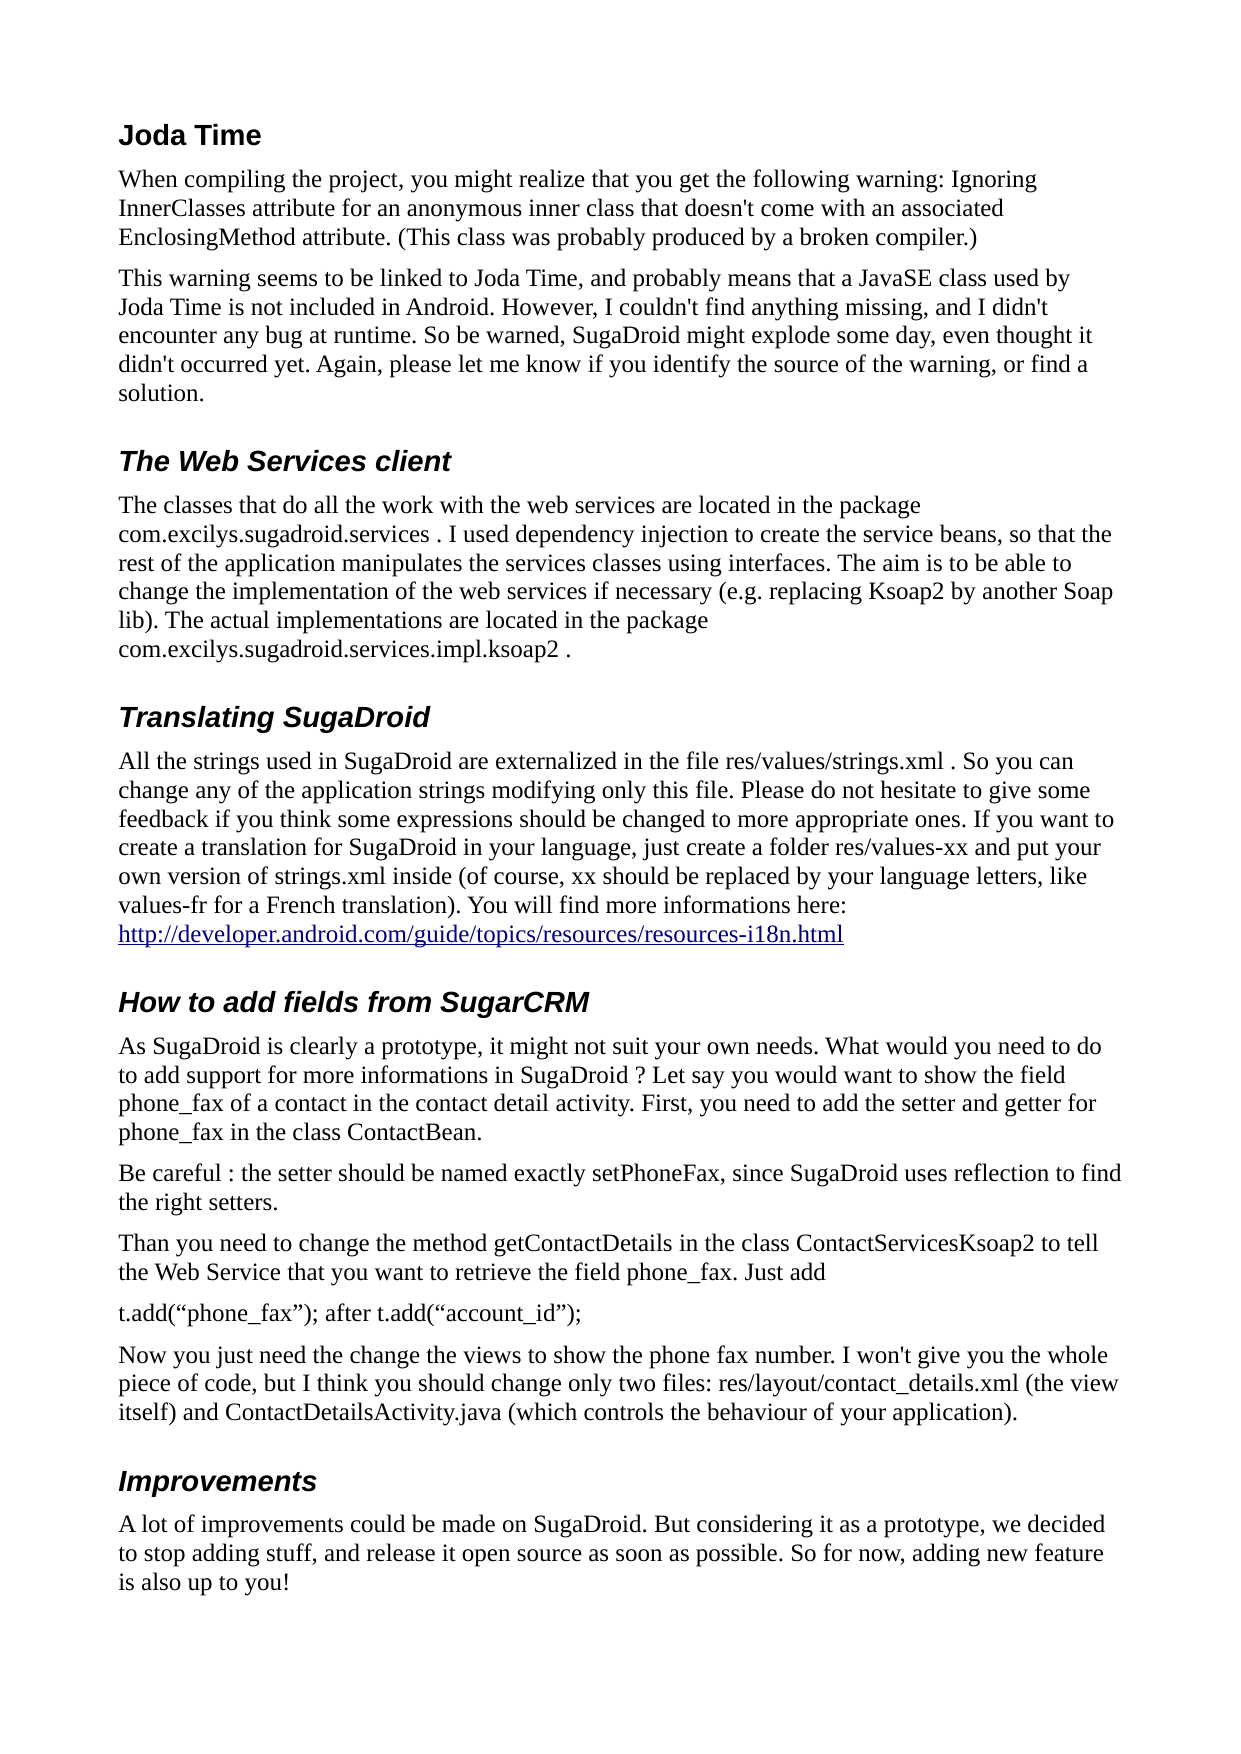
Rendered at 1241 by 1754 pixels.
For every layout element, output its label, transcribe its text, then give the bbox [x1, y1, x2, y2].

text t.add(“phone_fax”); after t.add(“account_id”); [118, 1298, 1122, 1327]
subtitle Improvements [118, 1463, 1122, 1497]
text The classes that do all the work with the web services are located in the package com.excilys.sugadroid.services . I used dependency injection to create the service beans, so that the rest of the application manipulates the services classes using interfaces. The aim is to be able to change the implementation of the web services if necessary (e.g. replacing Ksoap2 by another Soap lib). The actual implementations are located in the package com.excilys.sugadroid.services.impl.ksoap2 . [118, 490, 1122, 663]
text All the strings used in SugaDroid are externalized in the file res/values/strings.xml . So you can change any of the application strings modifying only this file. Please do not hesitate to give some feedback if you think some expressions should be changed to more appropriate ones. If you want to create a translation for SugaDroid in your language, just create a folder res/values-xx and put your own version of strings.xml inside (of course, xx should be replaced by your language letters, like values-fr for a French translation). You will find more informations here: http://developer.android.com/guide/topics/resources/resources-i18n.html [118, 746, 1122, 947]
subtitle Joda Time [118, 118, 1122, 152]
text This warning seems to be linked to Joda Time, and probably means that a JavaSE class used by Joda Time is not included in Android. However, I couldn't find anything missing, and I didn't encounter any bug at runtime. So be warned, SugaDroid might explode some day, even thought it didn't occurred yet. Again, please let me know if you identify the source of the warning, or find a solution. [118, 263, 1122, 407]
subtitle Translating SugaDroid [118, 700, 1122, 734]
text Than you need to change the method getContactDetails in the class ContactServicesKsoap2 to tell the Web Service that you want to retrieve the field phone_fax. Just add [118, 1228, 1122, 1286]
text A lot of improvements could be made on SugaDroid. But considering it as a prototype, we decided to stop adding stuff, and release it open source as soon as possible. So for now, adding new feature is also up to you! [118, 1509, 1122, 1596]
text Be careful : the setter should be named exactly setPhoneFax, since SugaDroid uses reflection to find the right setters. [118, 1158, 1122, 1216]
subtitle The Web Services client [118, 444, 1122, 478]
text Now you just need the change the views to show the phone fax number. I won't give you the whole piece of code, but I think you should change only two files: res/layout/contact_details.xml (the view itself) and ContactDetailsActivity.java (which controls the behaviour of your application). [118, 1340, 1122, 1426]
subtitle How to add fields from SugarCRM [118, 985, 1122, 1018]
text When compiling the project, you might realize that you get the following warning: Ignoring InnerClasses attribute for an anonymous inner class that doesn't come with an associated EnclosingMethod attribute. (This class was probably produced by a broken compiler.) [118, 164, 1122, 250]
text As SugaDroid is clearly a prototype, it might not suit your own needs. What would you need to do to add support for more informations in SugaDroid ? Let say you would want to show the field phone_fax of a contact in the contact detail activity. First, you need to add the setter and getter for phone_fax in the class ContactBean. [118, 1031, 1122, 1146]
